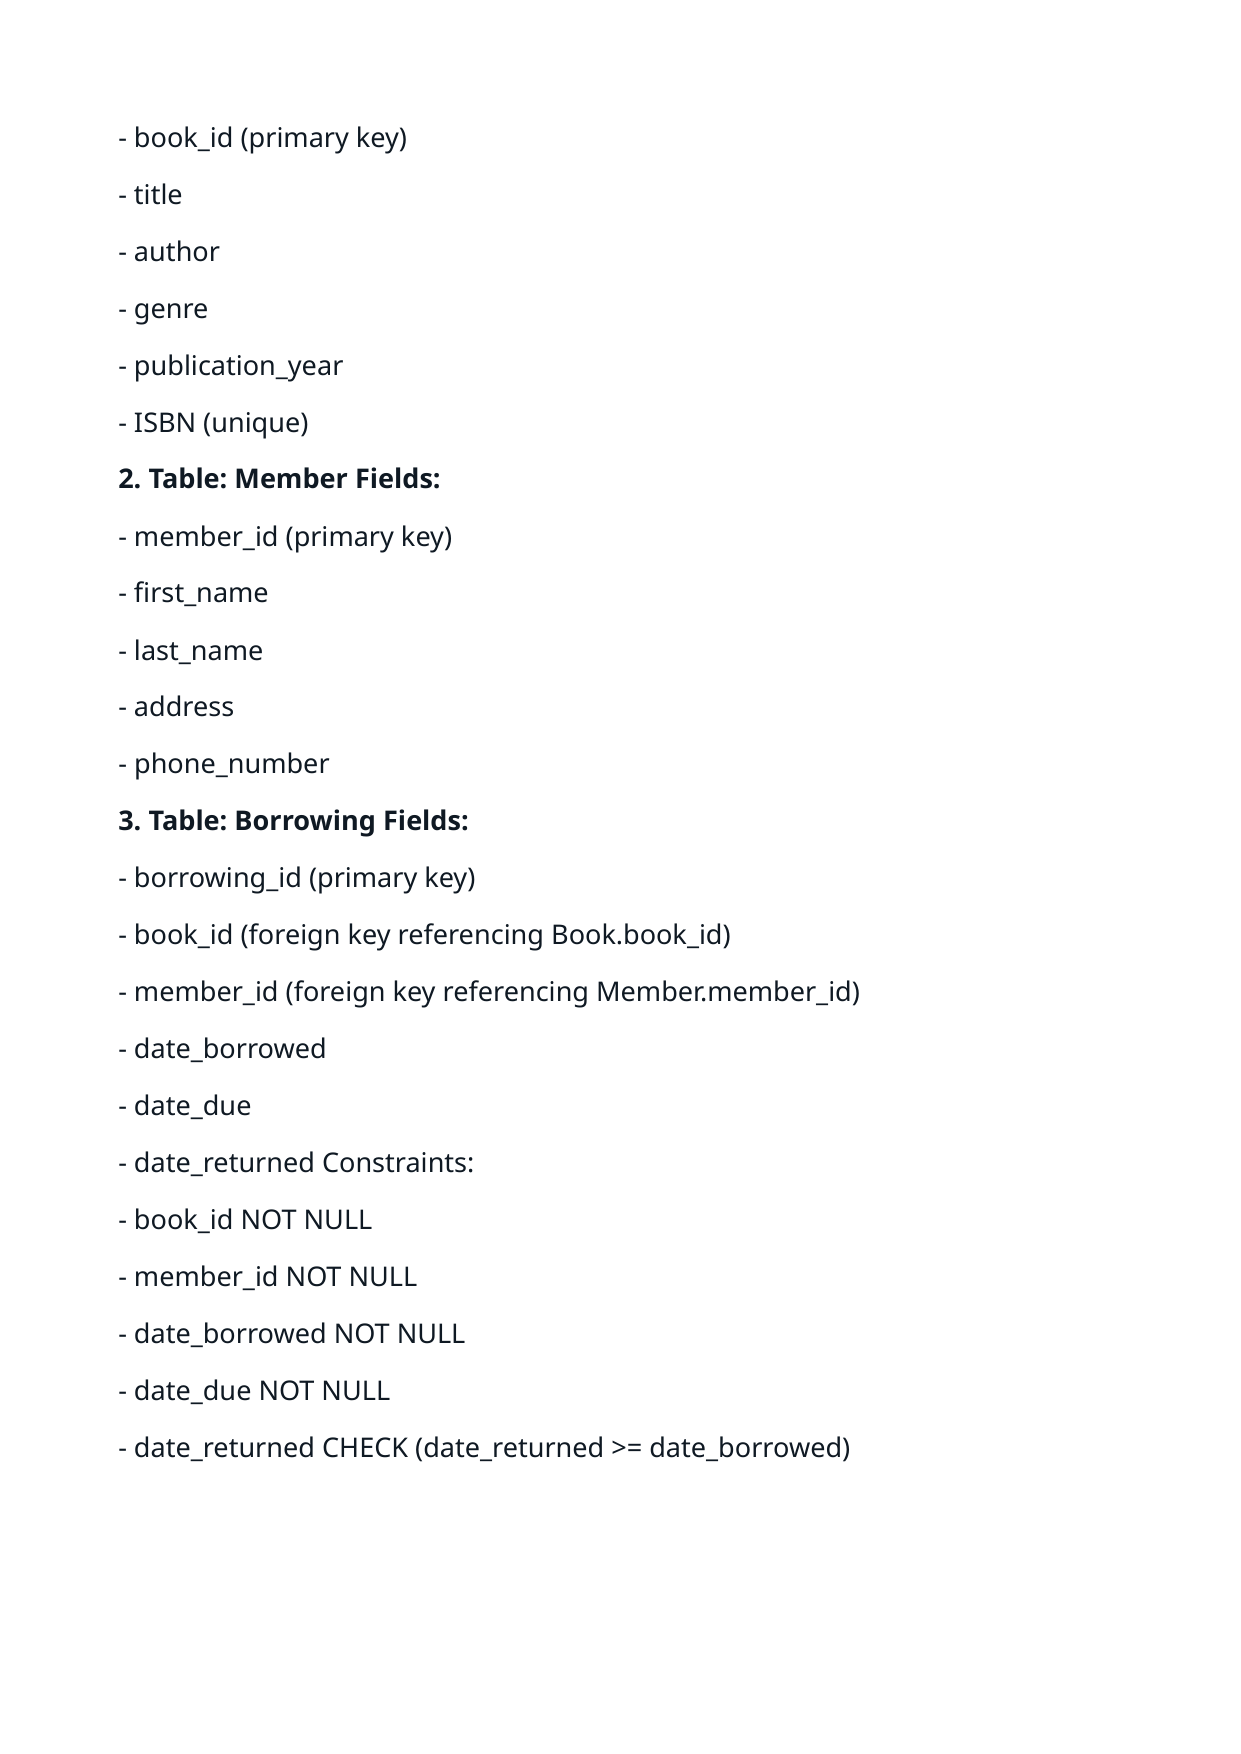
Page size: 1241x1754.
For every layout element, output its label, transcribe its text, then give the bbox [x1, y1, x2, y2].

text 3. Table: Borrowing Fields: [118, 802, 1122, 839]
text - author [118, 232, 1122, 269]
text - book_id NOT NULL [118, 1201, 1122, 1238]
text - phone_number [118, 745, 1122, 782]
text - borrowing_id (primary key) [118, 859, 1122, 896]
text - publication_year [118, 346, 1122, 383]
text - member_id NOT NULL [118, 1258, 1122, 1294]
text - title [118, 175, 1122, 212]
text - date_borrowed [118, 1030, 1122, 1067]
text - genre [118, 289, 1122, 326]
text - date_returned Constraints: [118, 1144, 1122, 1181]
text - member_id (foreign key referencing Member.member_id) [118, 973, 1122, 1010]
text - date_borrowed NOT NULL [118, 1315, 1122, 1352]
text - book_id (foreign key referencing Book.book_id) [118, 916, 1122, 953]
text - last_name [118, 631, 1122, 668]
text - date_due NOT NULL [118, 1372, 1122, 1408]
text - book_id (primary key) [118, 118, 1122, 155]
text - address [118, 688, 1122, 725]
text - member_id (primary key) [118, 517, 1122, 554]
text - ISBN (unique) [118, 403, 1122, 440]
text - date_due [118, 1087, 1122, 1124]
text - date_returned CHECK (date_returned >= date_borrowed) [118, 1429, 1122, 1466]
text - first_name [118, 574, 1122, 611]
text 2. Table: Member Fields: [118, 460, 1122, 497]
